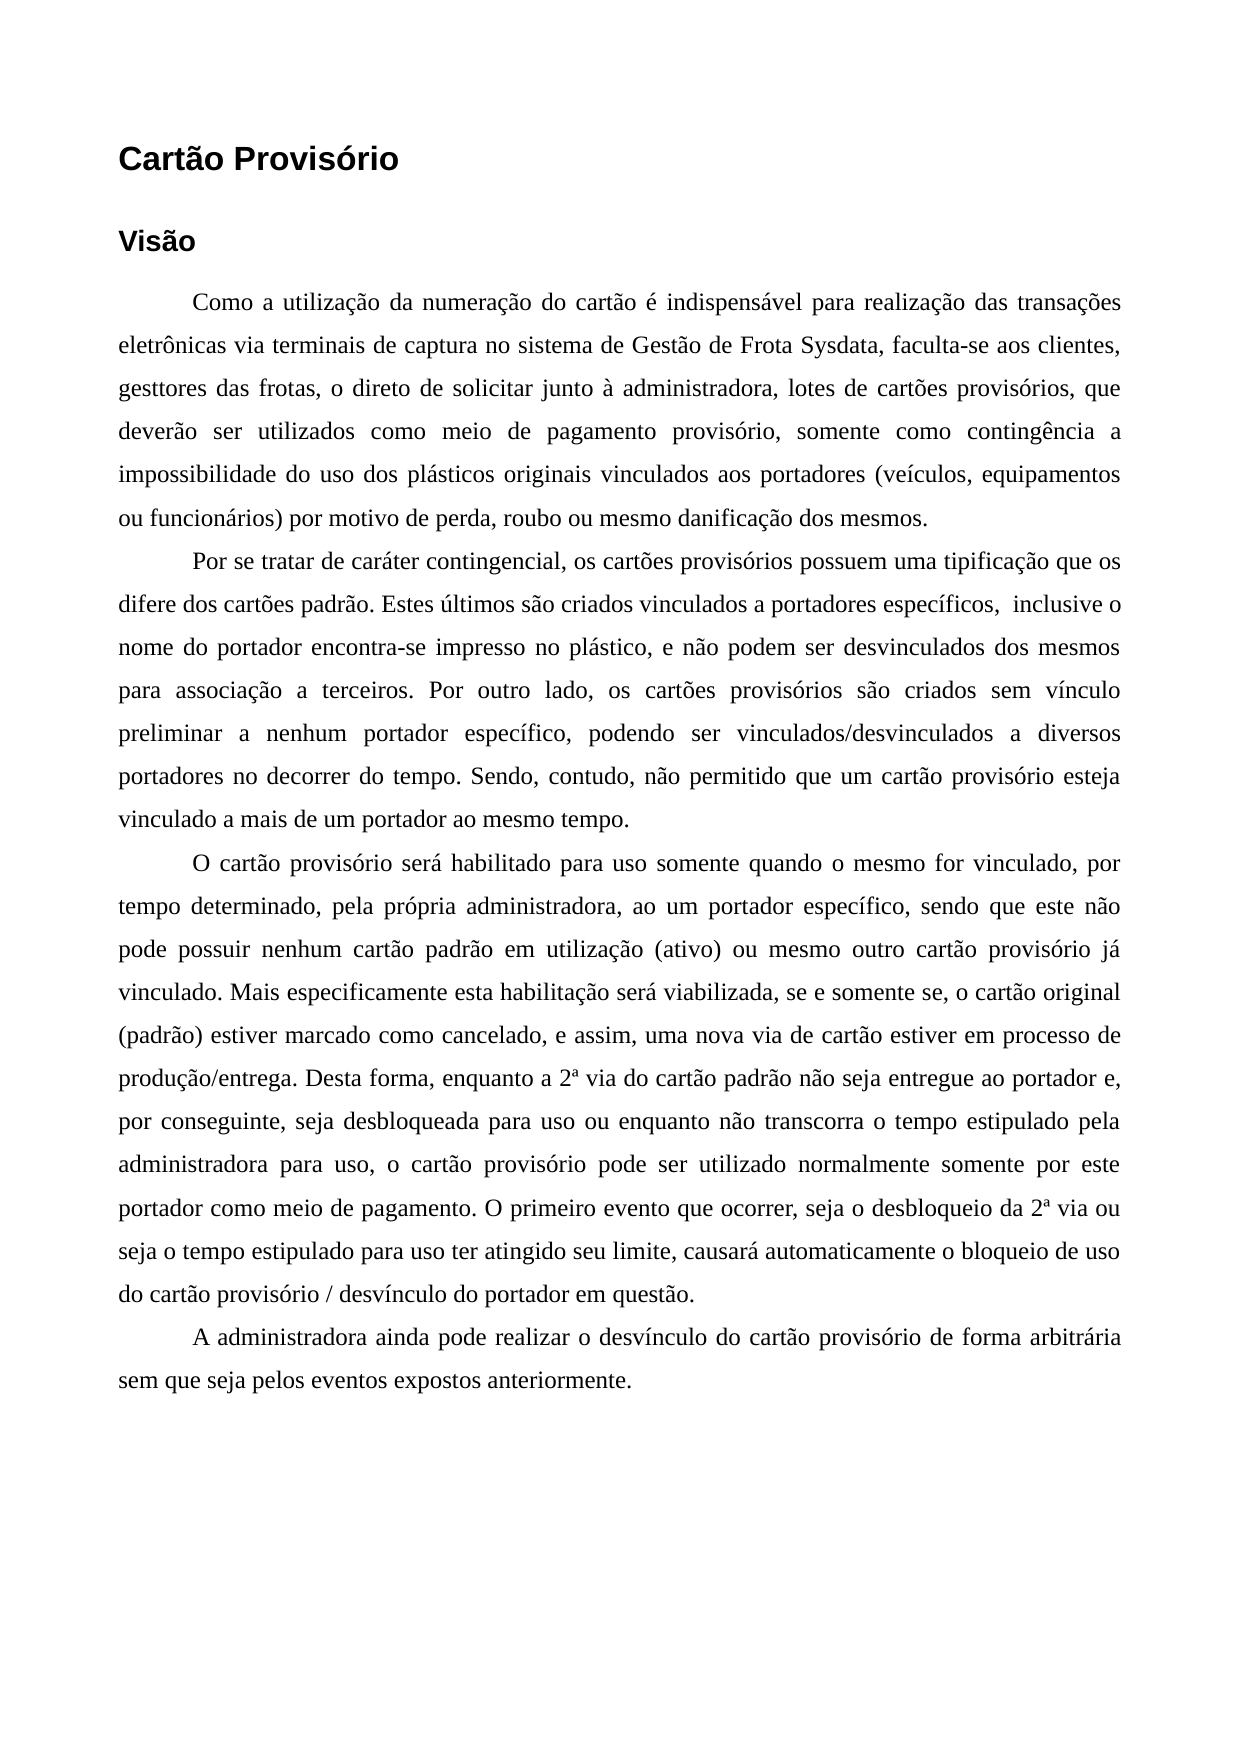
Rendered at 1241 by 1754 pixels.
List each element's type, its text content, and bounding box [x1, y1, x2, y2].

text Como a utilização da numeração do cartão é indispensável para realização das transações eletrônicas via terminais de captura no sistema de Gestão de Frota Sysdata, faculta-se aos clientes, gesttores das frotas, o direto de solicitar junto à administradora, lotes de cartões provisórios, que deverão ser utilizados como meio de pagamento provisório, somente como contingência a impossibilidade do uso dos plásticos originais vinculados aos portadores (veículos, equipamentos ou funcionários) por motivo de perda, roubo ou mesmo danificação dos mesmos. [118, 287, 1122, 531]
subtitle Cartão Provisório [118, 139, 1122, 178]
subtitle Visão [118, 224, 1122, 258]
text Por se tratar de caráter contingencial, os cartões provisórios possuem uma tipificação que os difere dos cartões padrão. Estes últimos são criados vinculados a portadores específicos, inclusive o nome do portador encontra-se impresso no plástico, e não podem ser desvinculados dos mesmos para associação a terceiros. Por outro lado, os cartões provisórios são criados sem vínculo preliminar a nenhum portador específico, podendo ser vinculados/desvinculados a diversos portadores no decorrer do tempo. Sendo, contudo, não permitido que um cartão provisório esteja vinculado a mais de um portador ao mesmo tempo. [118, 546, 1122, 833]
text O cartão provisório será habilitado para uso somente quando o mesmo for vinculado, por tempo determinado, pela própria administradora, ao um portador específico, sendo que este não pode possuir nenhum cartão padrão em utilização (ativo) ou mesmo outro cartão provisório já vinculado. Mais especificamente esta habilitação será viabilizada, se e somente se, o cartão original (padrão) estiver marcado como cancelado, e assim, uma nova via de cartão estiver em processo de produção/entrega. Desta forma, enquanto a 2ª via do cartão padrão não seja entregue ao portador e, por conseguinte, seja desbloqueada para uso ou enquanto não transcorra o tempo estipulado pela administradora para uso, o cartão provisório pode ser utilizado normalmente somente por este portador como meio de pagamento. O primeiro evento que ocorrer, seja o desbloqueio da 2ª via ou seja o tempo estipulado para uso ter atingido seu limite, causará automaticamente o bloqueio de uso do cartão provisório / desvínculo do portador em questão. [118, 848, 1122, 1308]
text A administradora ainda pode realizar o desvínculo do cartão provisório de forma arbitrária sem que seja pelos eventos expostos anteriormente. [118, 1322, 1122, 1394]
